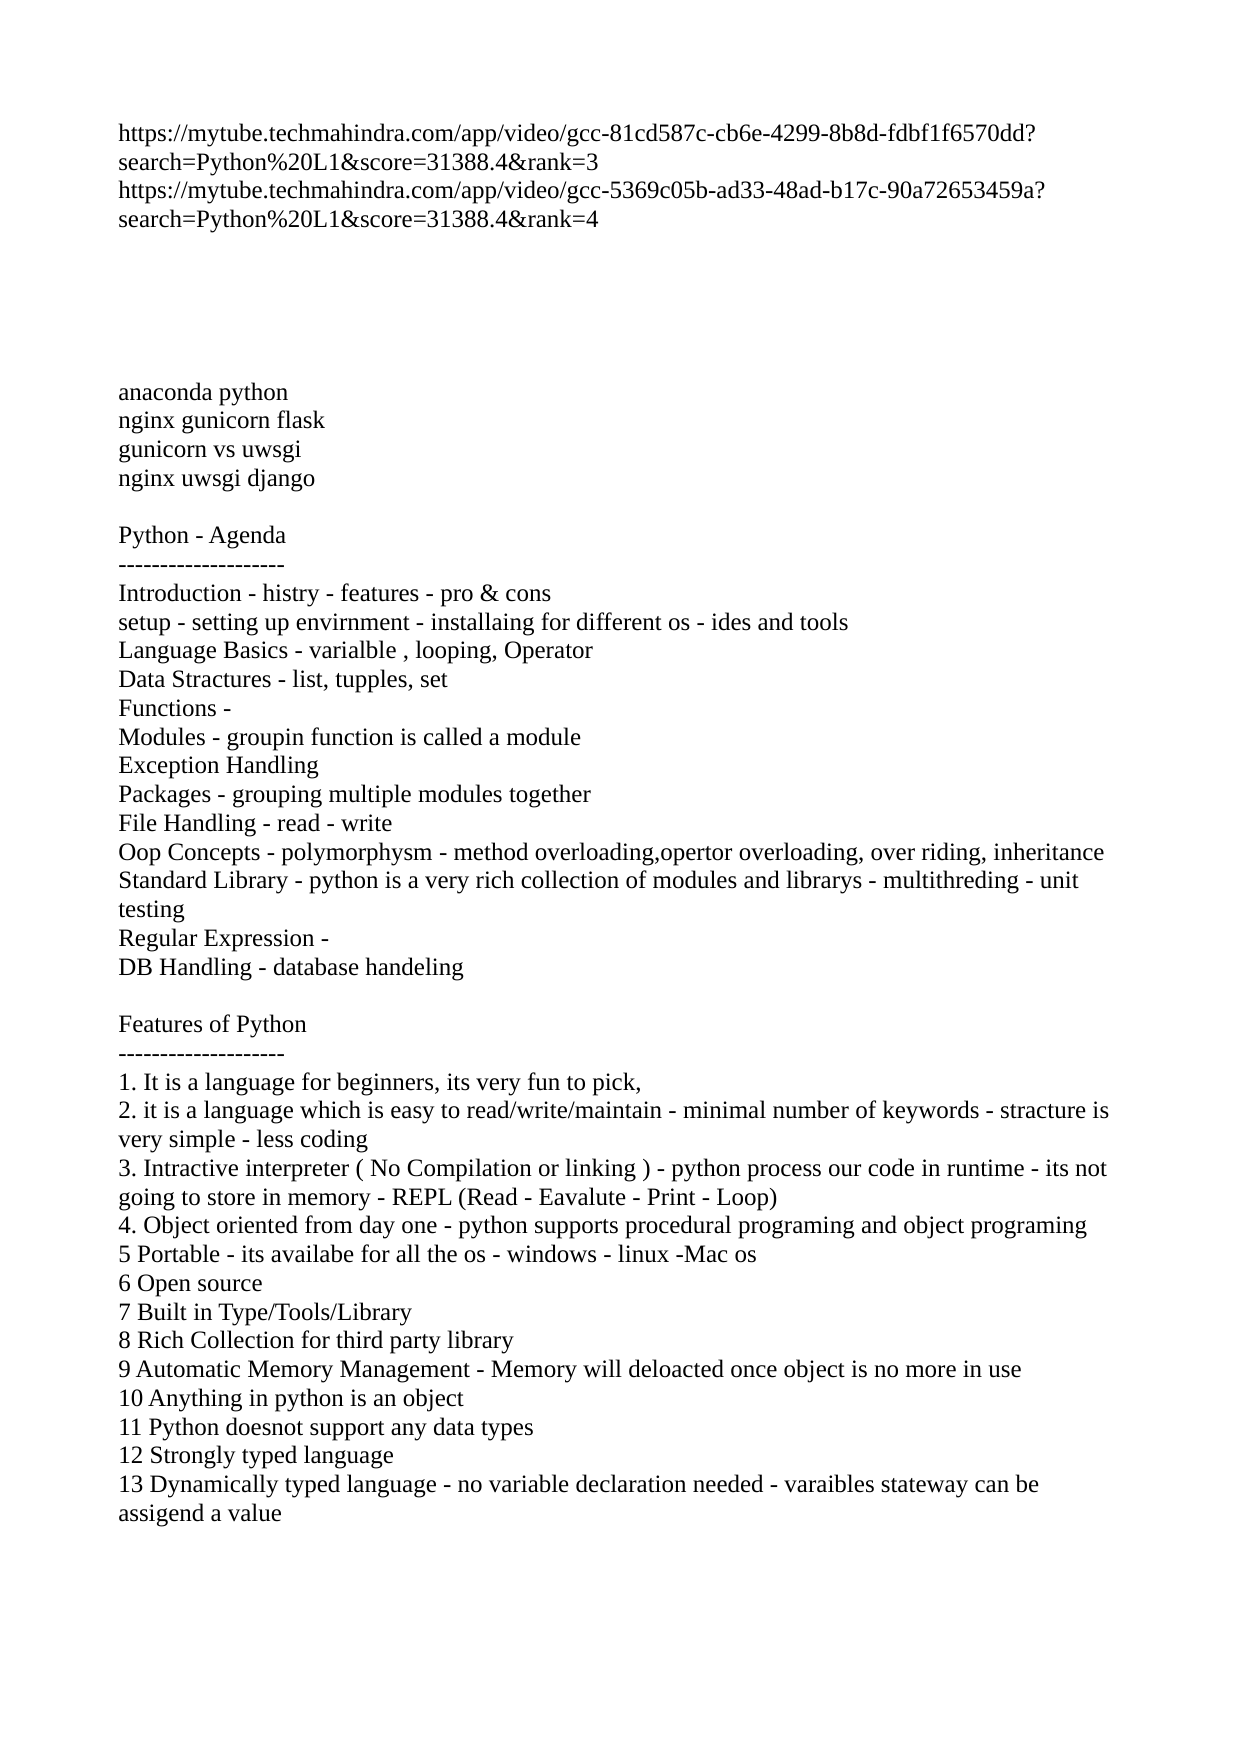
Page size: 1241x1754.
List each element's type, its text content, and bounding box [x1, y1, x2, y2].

text 2. it is a language which is easy to read/write/maintain - minimal number of keywords - stracture is very simple - less coding [118, 1096, 1122, 1153]
text File Handling - read - write [118, 808, 1122, 837]
text 4. Object oriented from day one - python supports procedural programing and object programing [118, 1211, 1122, 1239]
text 3. Intractive interpreter ( No Compilation or linking ) - python process our code in runtime - its not going to store in memory - REPL (Read - Eavalute - Print - Loop) [118, 1153, 1122, 1211]
text Functions - [118, 693, 1122, 722]
text Introduction - histry - features - pro & cons [118, 578, 1122, 607]
text nginx uwsgi django [118, 463, 1122, 492]
text 1. It is a language for beginners, its very fun to pick, [118, 1067, 1122, 1096]
text Modules - groupin function is called a module [118, 722, 1122, 751]
text 12 Strongly typed language [118, 1441, 1122, 1469]
text 6 Open source [118, 1268, 1122, 1297]
text 13 Dynamically typed language - no variable declaration needed - varaibles stateway can be assigend a value [118, 1469, 1122, 1527]
text 7 Built in Type/Tools/Library [118, 1297, 1122, 1326]
text Exception Handling [118, 751, 1122, 779]
text 5 Portable - its availabe for all the os - windows - linux -Mac os [118, 1239, 1122, 1268]
text Python - Agenda [118, 521, 1122, 549]
text nginx gunicorn flask [118, 406, 1122, 434]
text -------------------- [118, 1038, 1122, 1067]
text 10 Anything in python is an object [118, 1383, 1122, 1412]
text Packages - grouping multiple modules together [118, 779, 1122, 808]
text https://mytube.techmahindra.com/app/video/gcc-81cd587c-cb6e-4299-8b8d-fdbf1f6570dd?search=Python%20L1&score=31388.4&rank=3 [118, 118, 1122, 176]
text -------------------- [118, 549, 1122, 578]
text setup - setting up envirnment - installaing for different os - ides and tools [118, 607, 1122, 636]
text 11 Python doesnot support any data types [118, 1412, 1122, 1441]
text anaconda python [118, 377, 1122, 406]
text 8 Rich Collection for third party library [118, 1326, 1122, 1354]
text Regular Expression - [118, 923, 1122, 952]
text Data Stractures - list, tupples, set [118, 664, 1122, 693]
text Language Basics - varialble , looping, Operator [118, 636, 1122, 664]
text Features of Python [118, 1009, 1122, 1038]
text 9 Automatic Memory Management - Memory will deloacted once object is no more in use [118, 1354, 1122, 1383]
text Oop Concepts - polymorphysm - method overloading,opertor overloading, over riding, inheritance [118, 837, 1122, 866]
text Standard Library - python is a very rich collection of modules and librarys - multithreding - unit testing [118, 866, 1122, 923]
text DB Handling - database handeling [118, 952, 1122, 981]
text gunicorn vs uwsgi [118, 434, 1122, 463]
text https://mytube.techmahindra.com/app/video/gcc-5369c05b-ad33-48ad-b17c-90a72653459a?search=Python%20L1&score=31388.4&rank=4 [118, 176, 1122, 233]
